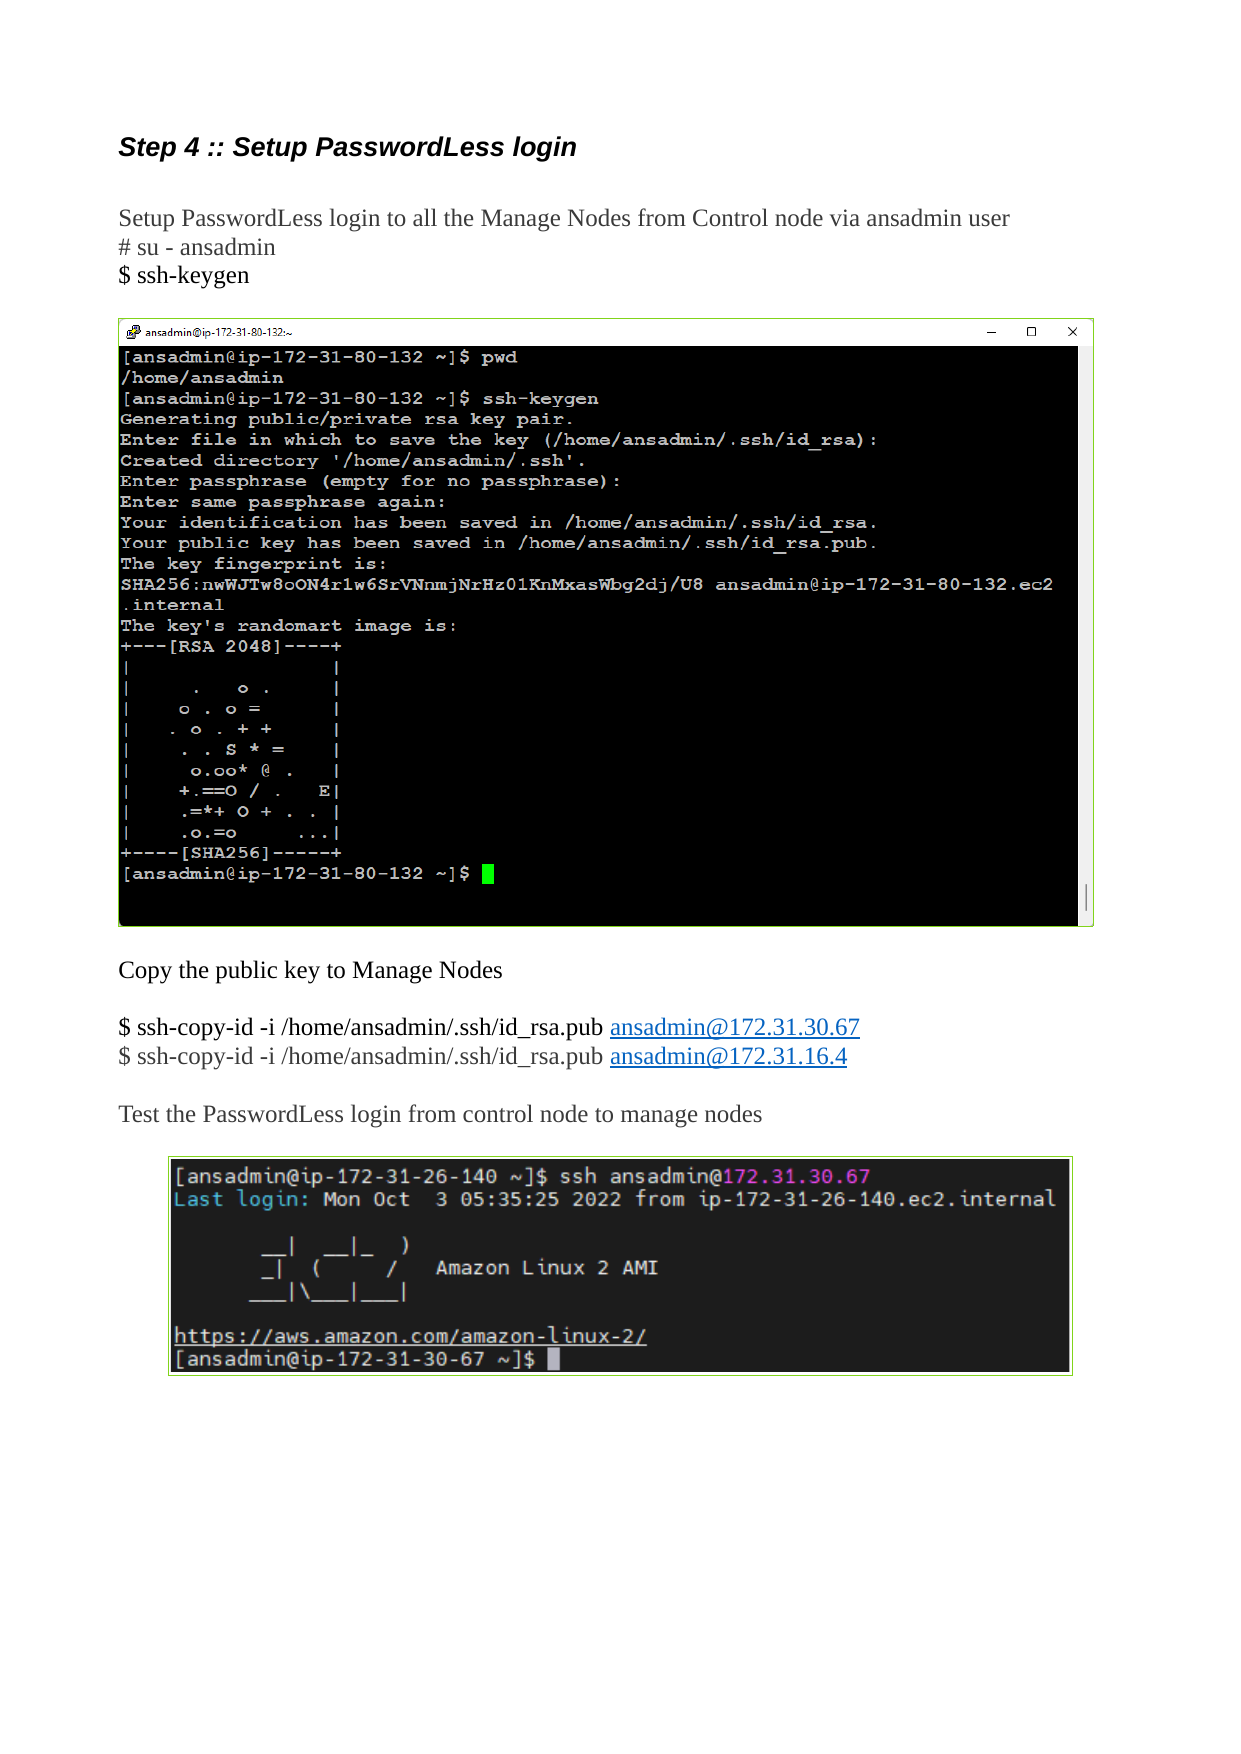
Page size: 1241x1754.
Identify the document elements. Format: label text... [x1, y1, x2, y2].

subtitle Step 4 :: Setup PasswordLess login [118, 131, 1122, 162]
text # su - ansadmin [118, 232, 1122, 261]
picture [170, 1159, 1070, 1372]
text $ ssh-copy-id -i /home/ansadmin/.ssh/id_rsa.pub ansadmin@172.31.30.67 [118, 1012, 1122, 1041]
text Copy the public key to Manage Nodes [118, 955, 1122, 984]
text Test the PasswordLess login from control node to manage nodes [118, 1099, 1122, 1127]
text Setup PasswordLess login to all the Manage Nodes from Control node via ansadmin user [118, 203, 1122, 232]
text $ ssh-keygen [118, 261, 1122, 289]
picture [119, 319, 1093, 926]
text $ ssh-copy-id -i /home/ansadmin/.ssh/id_rsa.pub ansadmin@172.31.16.4 [118, 1041, 1122, 1070]
